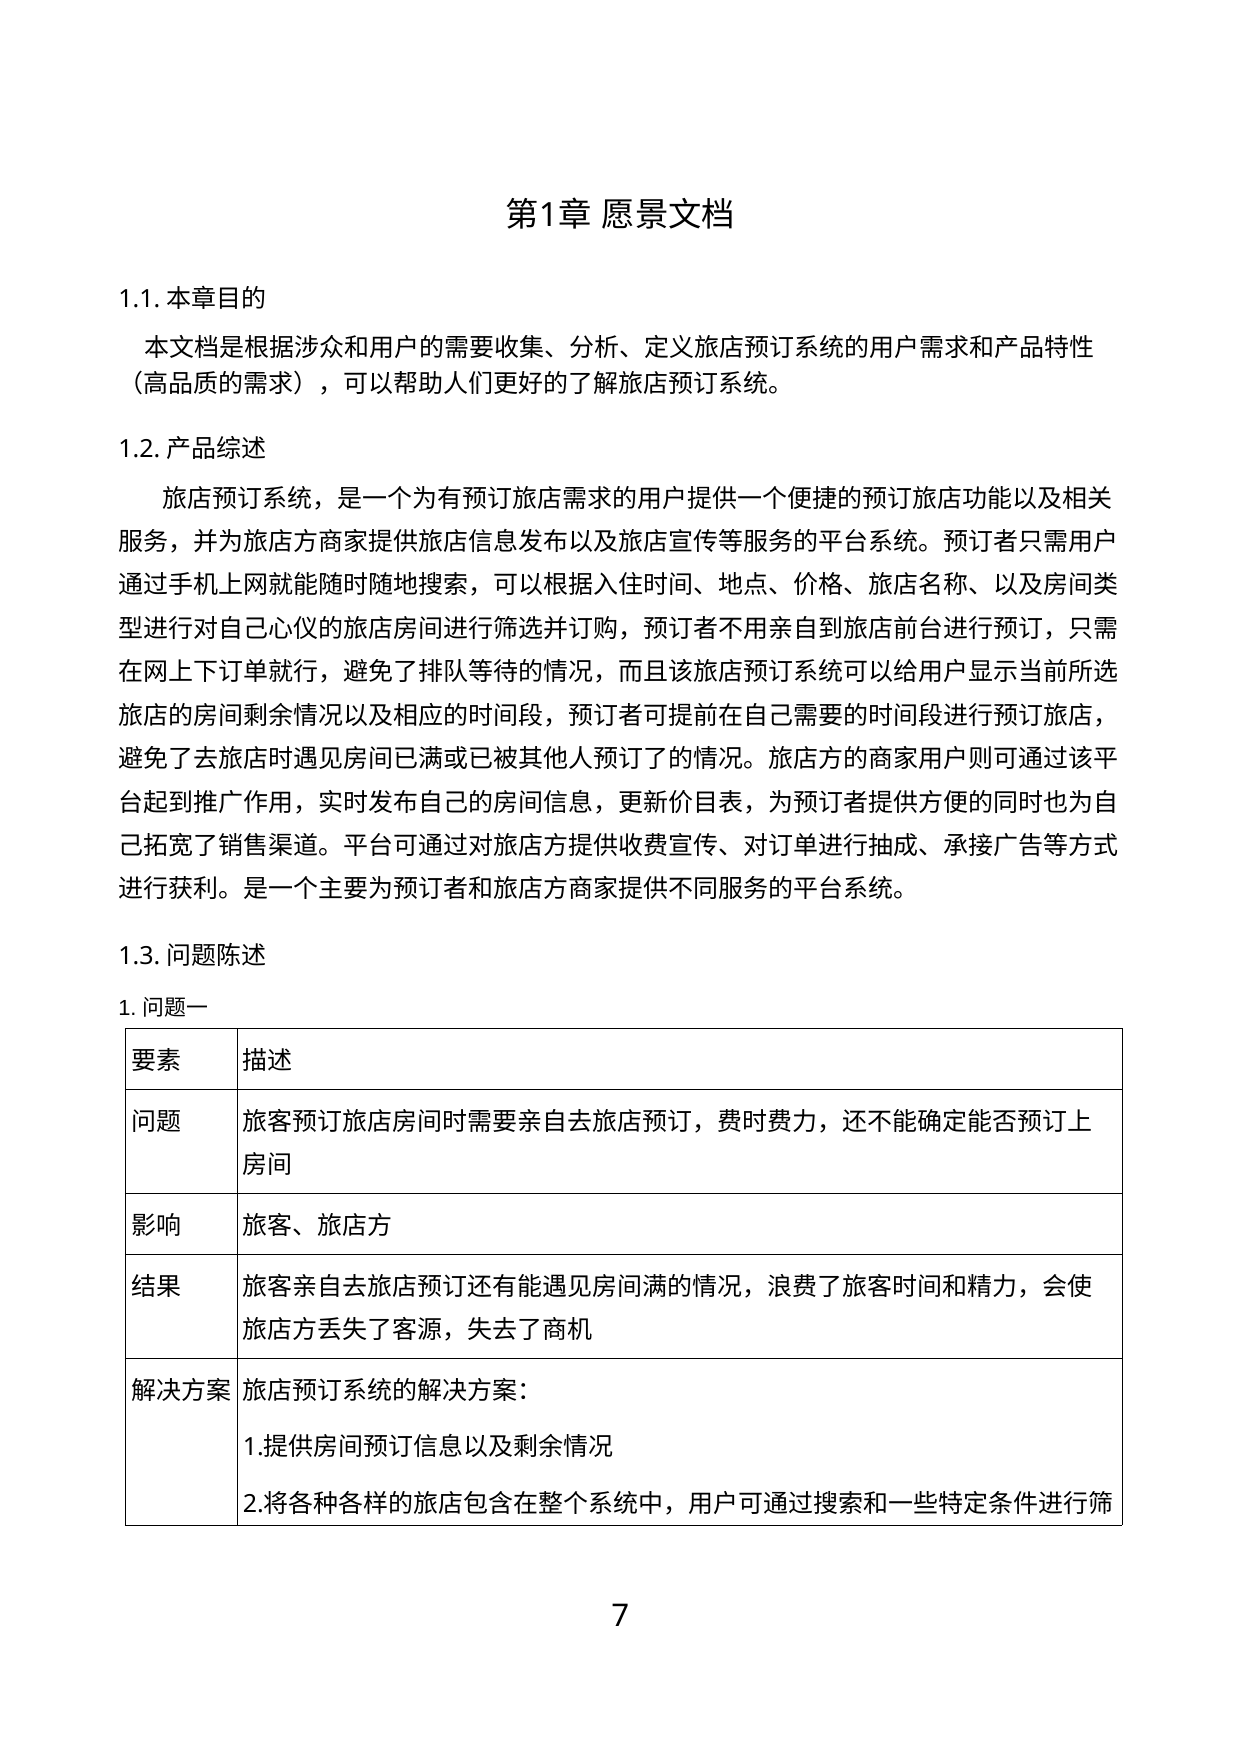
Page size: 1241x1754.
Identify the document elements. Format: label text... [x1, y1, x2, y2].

subtitle 问题一 [118, 990, 1122, 1022]
table_cell 解决方案 [126, 1359, 237, 1525]
table_header 描述 [238, 1029, 1122, 1089]
table_header 要素 [126, 1029, 237, 1089]
table_cell 旅客预订旅店房间时需要亲自去旅店预订，费时费力，还不能确定能否预订上房间 [238, 1090, 1122, 1193]
subtitle 产品综述 [118, 428, 1122, 464]
subtitle 愿景文档 [118, 188, 1122, 236]
table_cell 旅客亲自去旅店预订还有能遇见房间满的情况，浪费了旅客时间和精力，会使旅店方丢失了客源，失去了商机 [238, 1255, 1122, 1358]
text 旅店预订系统，是一个为有预订旅店需求的用户提供一个便捷的预订旅店功能以及相关服务，并为旅店方商家提供旅店信息发布以及旅店宣传等服务的平台系统。预订者只需用户通过手机上网就能随时随地搜索，可以根据入住时间、地点、价格、旅店名称、以及房间类型进行对自己心仪的旅店房间进行筛选并订购，预订者不用亲自到旅店前台进行预订，只需在网上下订单就行，避免了排队等待的情况，而且该旅店预订系统可以给用户显示当前所选旅店的房间剩余情况以及相应的时间段，预订者可提前在自己需要的时间段进行预订旅店，避免了去旅店时遇见房间已满或已被其他人预订了的情况。旅店方的商家用户则可通过该平台起到推广作用，实时发布自己的房间信息，更新价目表，为预订者提供方便的同时也为自己拓宽了销售渠道。平台可通过对旅店方提供收费宣传、对订单进行抽成、承接广告等方式进行获利。是一个主要为预订者和旅店方商家提供不同服务的平台系统。 [118, 478, 1122, 905]
table_cell 结果 [126, 1255, 237, 1358]
table_cell 影响 [126, 1194, 237, 1254]
subtitle 本章目的 [118, 278, 1122, 314]
text 本文档是根据涉众和用户的需要收集、分析、定义旅店预订系统的用户需求和产品特性（高品质的需求），可以帮助人们更好的了解旅店预订系统。 [118, 328, 1122, 400]
table_cell 旅店预订系统的解决方案： 1.提供房间预订信息以及剩余情况 2.将各种各样的旅店包含在整个系统中，用户可通过搜索和一些特定条件进行筛 [238, 1359, 1122, 1525]
table_cell 问题 [126, 1090, 237, 1193]
subtitle 问题陈述 [118, 935, 1122, 971]
table_cell 旅客、旅店方 [238, 1194, 1122, 1254]
